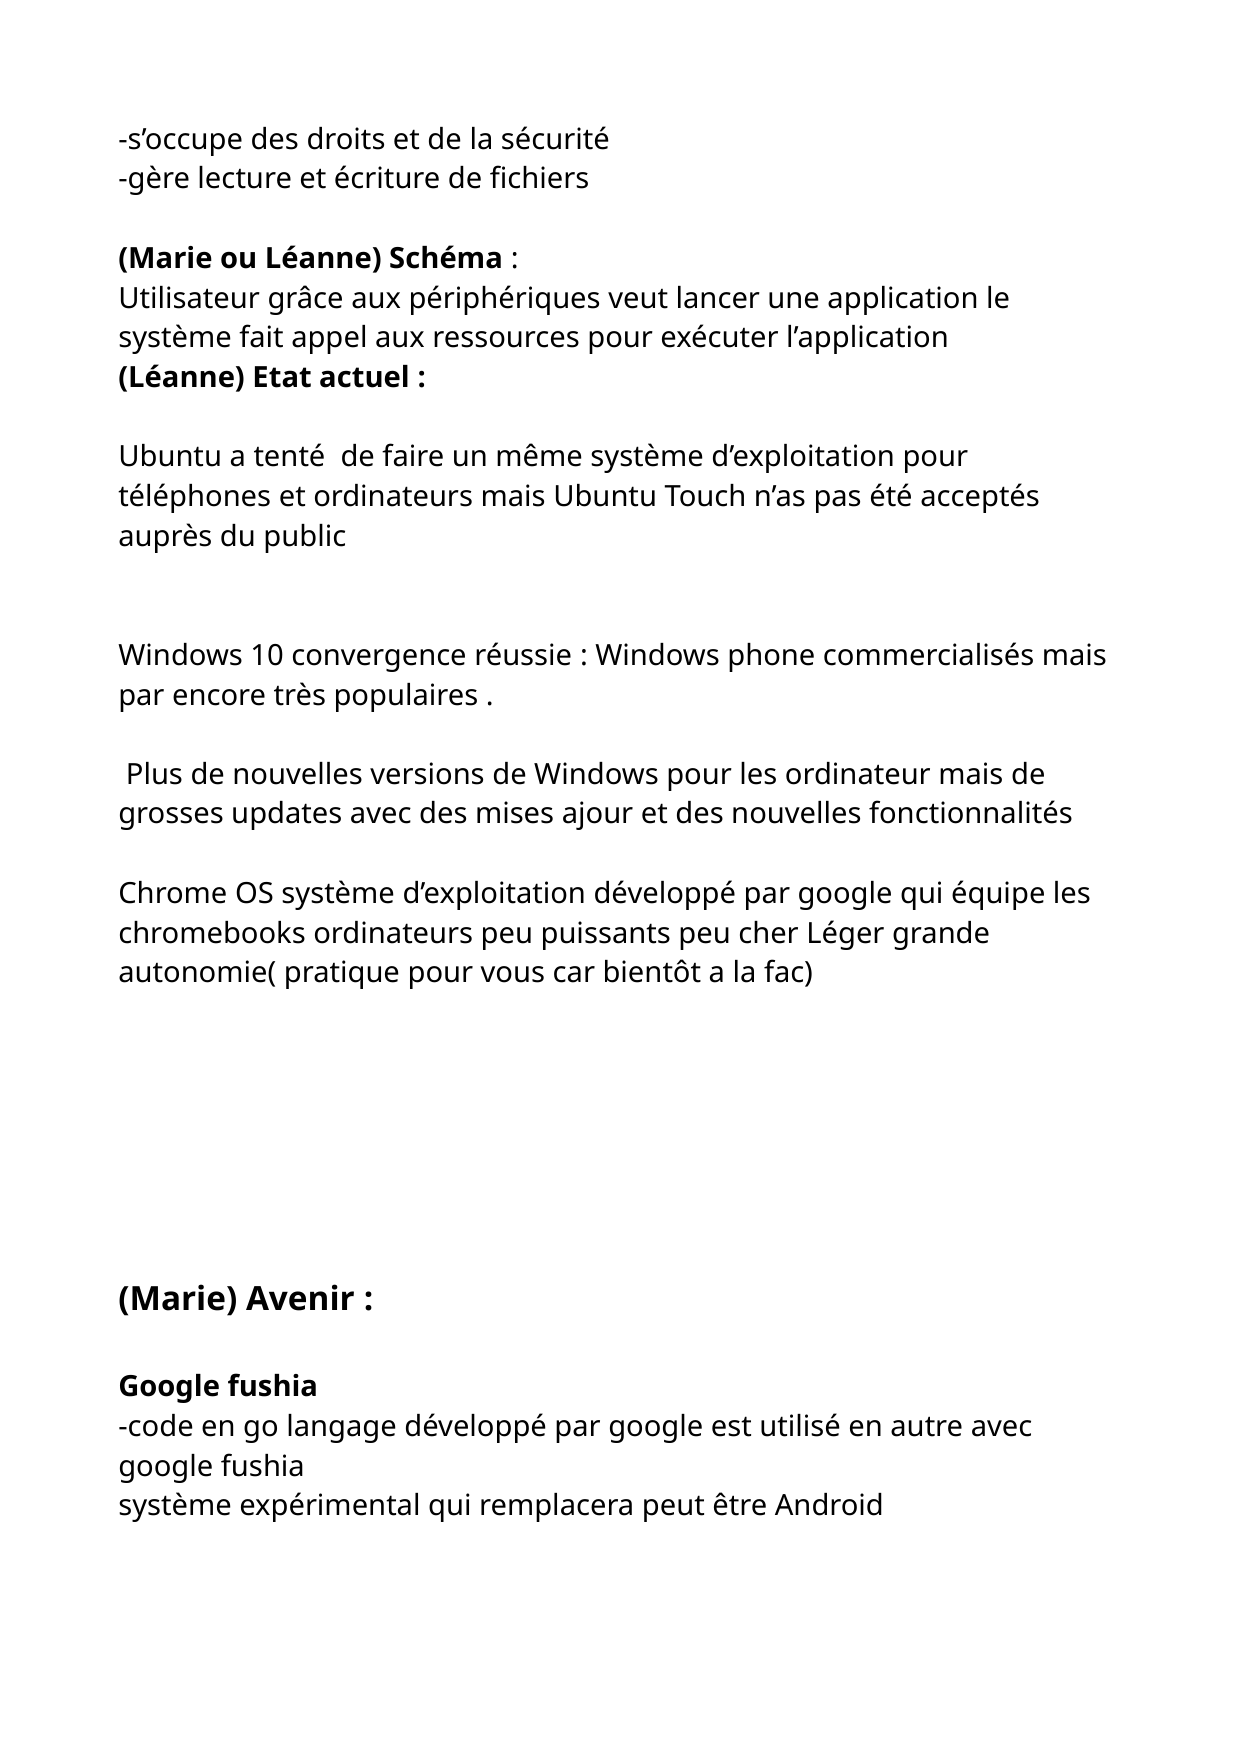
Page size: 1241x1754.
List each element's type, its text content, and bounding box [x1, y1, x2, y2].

text (Marie) Avenir : [118, 1275, 1122, 1320]
text Utilisateur grâce aux périphériques veut lancer une application le système fait appel aux ressources pour exécuter l’application [118, 277, 1122, 356]
text Windows 10 convergence réussie : Windows phone commercialisés mais par encore très populaires . [118, 634, 1122, 713]
text -code en go langage développé par google est utilisé en autre avec google fushia [118, 1405, 1122, 1485]
text Ubuntu a tenté de faire un même système d’exploitation pour téléphones et ordinateurs mais Ubuntu Touch n’as pas été acceptés auprès du public [118, 436, 1122, 555]
text Google fushia [118, 1366, 1122, 1405]
text (Léanne) Etat actuel : [118, 356, 1122, 396]
text (Marie ou Léanne) Schéma : [118, 237, 1122, 277]
text Chrome OS système d’exploitation développé par google qui équipe les chromebooks ordinateurs peu puissants peu cher Léger grande autonomie( pratique pour vous car bientôt a la fac) [118, 872, 1122, 991]
text système expérimental qui remplacera peut être Android [118, 1485, 1122, 1524]
text -s’occupe des droits et de la sécurité [118, 118, 1122, 158]
text Plus de nouvelles versions de Windows pour les ordinateur mais de grosses updates avec des mises ajour et des nouvelles fonctionnalités [118, 753, 1122, 832]
text -gère lecture et écriture de fichiers [118, 158, 1122, 197]
